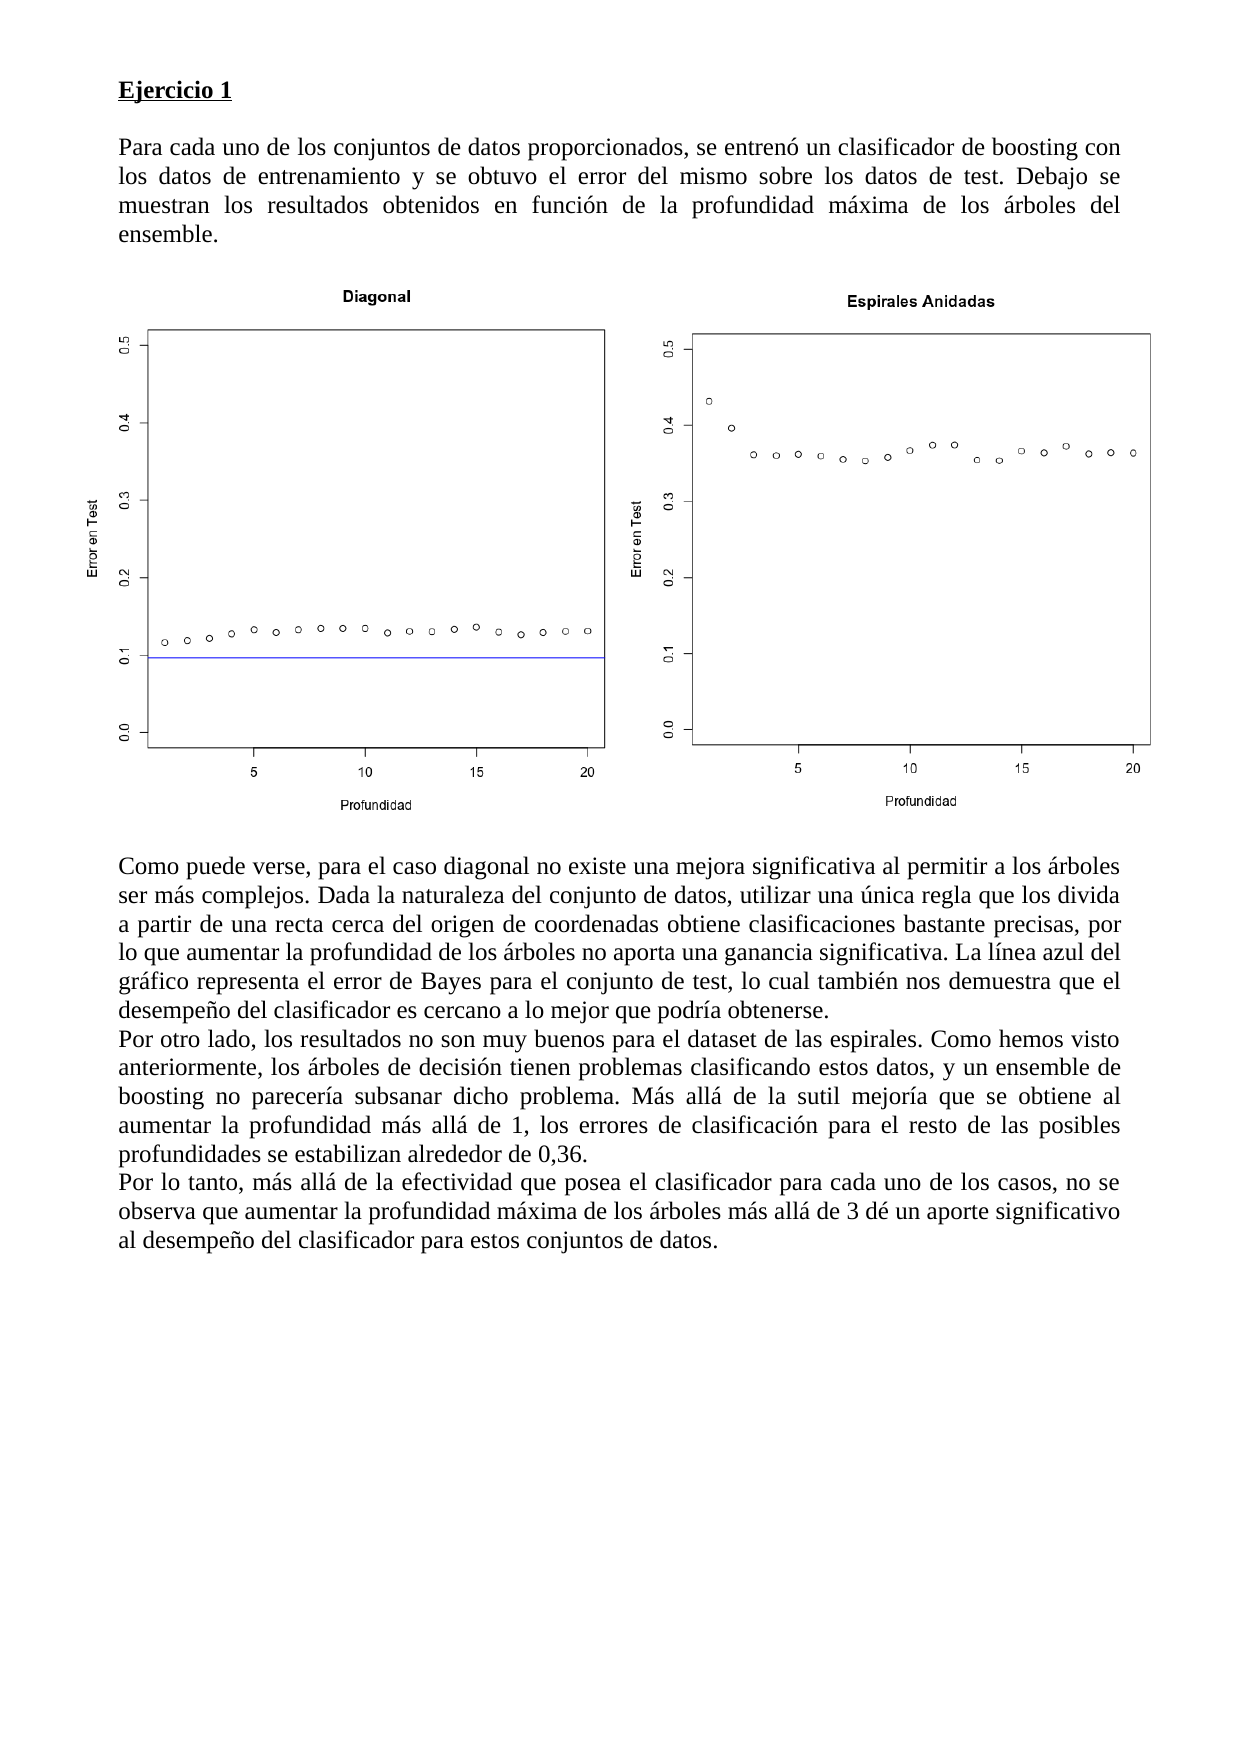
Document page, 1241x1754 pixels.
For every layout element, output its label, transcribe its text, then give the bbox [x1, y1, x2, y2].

picture [85, 289, 616, 817]
text Como puede verse, para el caso diagonal no existe una mejora significativa al permitir a los árboles ser más complejos. Dada la naturaleza del conjunto de datos, utilizar una única regla que los divida a partir de una recta cerca del origen de coordenadas obtiene clasificaciones bastante precisas, por lo que aumentar la profundidad de los árboles no aporta una ganancia significativa. La línea azul del gráfico representa el error de Bayes para el conjunto de test, lo cual también nos demuestra que el desempeño del clasificador es cercano a lo mejor que podría obtenerse. [118, 851, 1122, 1024]
text Por lo tanto, más allá de la efectividad que posea el clasificador para cada uno de los casos, no se observa que aumentar la profundidad máxima de los árboles más allá de 3 dé un aporte significativo al desempeño del clasificador para estos conjuntos de datos. [118, 1167, 1122, 1254]
text Ejercicio 1 [118, 75, 1122, 104]
text Para cada uno de los conjuntos de datos proporcionados, se entrenó un clasificador de boosting con los datos de entrenamiento y se obtuvo el error del mismo sobre los datos de test. Debajo se muestran los resultados obtenidos en función de la profundidad máxima de los árboles del ensemble. [118, 132, 1122, 247]
text Por otro lado, los resultados no son muy buenos para el dataset de las espirales. Como hemos visto anteriormente, los árboles de decisión tienen problemas clasificando estos datos, y un ensemble de boosting no parecería subsanar dicho problema. Más allá de la sutil mejoría que se obtiene al aumentar la profundidad más allá de 1, los errores de clasificación para el resto de las posibles profundidades se estabilizan alrededor de 0,36. [118, 1024, 1122, 1167]
picture [629, 284, 1169, 816]
